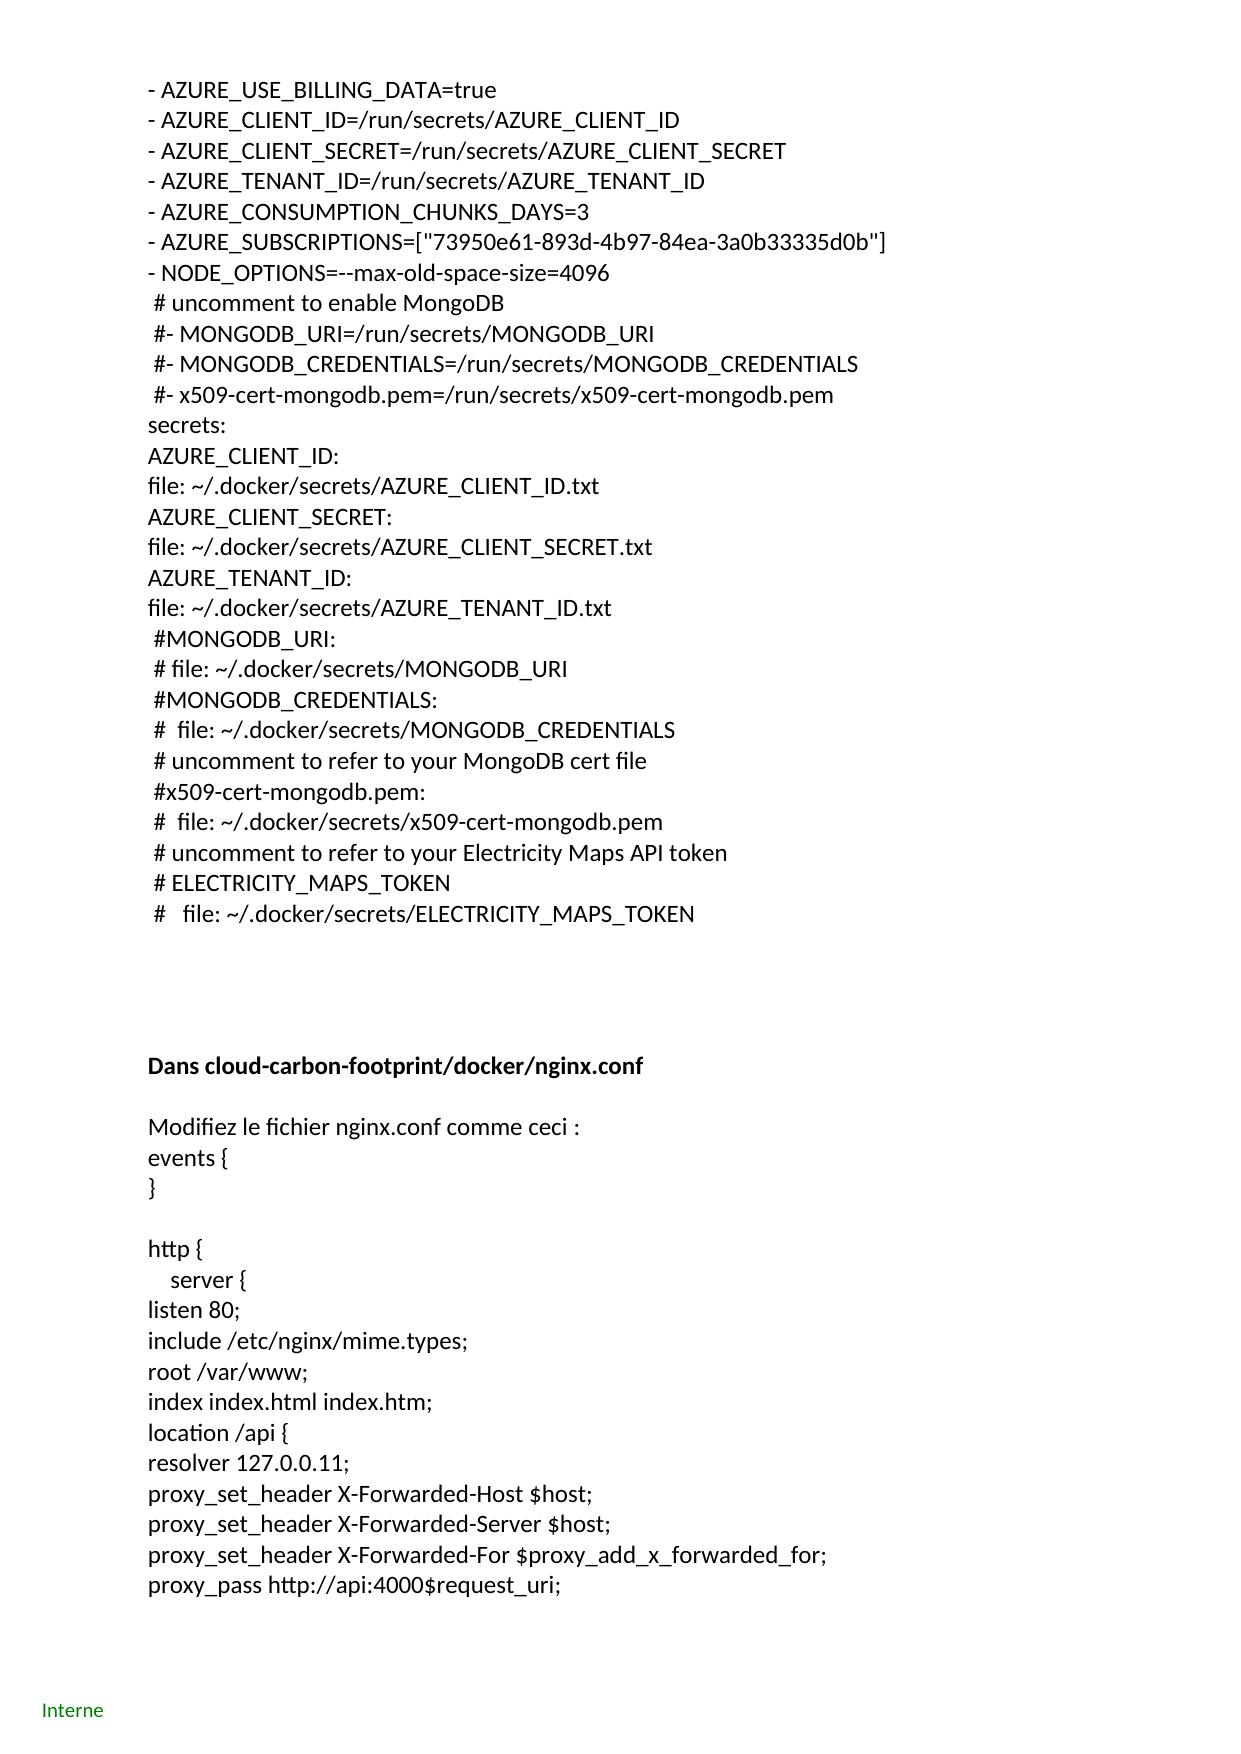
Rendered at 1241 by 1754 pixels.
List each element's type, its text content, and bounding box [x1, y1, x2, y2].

text - NODE_OPTIONS=--max-old-space-size=4096 [148, 257, 1093, 287]
text # uncomment to refer to your MongoDB cert file [148, 745, 1093, 776]
text #- MONGODB_CREDENTIALS=/run/secrets/MONGODB_CREDENTIALS [148, 348, 1093, 379]
text root /var/www; [148, 1356, 1093, 1386]
text #MONGODB_CREDENTIALS: [148, 684, 1093, 715]
text - AZURE_SUBSCRIPTIONS=["73950e61-893d-4b97-84ea-3a0b33335d0b"] [148, 226, 1093, 257]
text AZURE_CLIENT_SECRET: [148, 501, 1093, 532]
text Dans cloud-carbon-footprint/docker/nginx.conf [148, 1050, 1093, 1081]
text secrets: [148, 409, 1093, 440]
text #MONGODB_URI: [148, 623, 1093, 654]
text # uncomment to refer to your Electricity Maps API token [148, 837, 1093, 867]
text AZURE_CLIENT_ID: [148, 440, 1093, 471]
text #- x509-cert-mongodb.pem=/run/secrets/x509-cert-mongodb.pem [148, 379, 1093, 409]
text #x509-cert-mongodb.pem: [148, 776, 1093, 806]
text - AZURE_CONSUMPTION_CHUNKS_DAYS=3 [148, 196, 1093, 226]
text AZURE_TENANT_ID: [148, 562, 1093, 593]
text proxy_pass http://api:4000$request_uri; [148, 1569, 1093, 1600]
text http { [148, 1233, 1093, 1264]
text file: ~/.docker/secrets/AZURE_CLIENT_SECRET.txt [148, 532, 1093, 562]
text file: ~/.docker/secrets/AZURE_TENANT_ID.txt [148, 593, 1093, 623]
text events { [148, 1142, 1093, 1172]
text # file: ~/.docker/secrets/MONGODB_URI [148, 654, 1093, 684]
text location /api { [148, 1417, 1093, 1447]
text #- MONGODB_URI=/run/secrets/MONGODB_URI [148, 318, 1093, 348]
text - AZURE_TENANT_ID=/run/secrets/AZURE_TENANT_ID [148, 165, 1093, 196]
text - AZURE_USE_BILLING_DATA=true [148, 74, 1093, 104]
text # file: ~/.docker/secrets/MONGODB_CREDENTIALS [148, 715, 1093, 745]
text Modifiez le fichier nginx.conf comme ceci : [148, 1111, 1093, 1142]
text proxy_set_header X-Forwarded-For $proxy_add_x_forwarded_for; [148, 1539, 1093, 1569]
text - AZURE_CLIENT_SECRET=/run/secrets/AZURE_CLIENT_SECRET [148, 135, 1093, 165]
text index index.html index.htm; [148, 1386, 1093, 1417]
text - AZURE_CLIENT_ID=/run/secrets/AZURE_CLIENT_ID [148, 104, 1093, 135]
text # file: ~/.docker/secrets/x509-cert-mongodb.pem [148, 806, 1093, 837]
text # uncomment to enable MongoDB [148, 287, 1093, 318]
text # file: ~/.docker/secrets/ELECTRICITY_MAPS_TOKEN [148, 898, 1093, 928]
text file: ~/.docker/secrets/AZURE_CLIENT_ID.txt [148, 471, 1093, 501]
text proxy_set_header X-Forwarded-Host $host; [148, 1478, 1093, 1508]
text server { [148, 1264, 1093, 1294]
text include /etc/nginx/mime.types; [148, 1325, 1093, 1356]
text resolver 127.0.0.11; [148, 1447, 1093, 1478]
text listen 80; [148, 1294, 1093, 1325]
text proxy_set_header X-Forwarded-Server $host; [148, 1508, 1093, 1539]
text } [148, 1172, 1093, 1203]
text # ELECTRICITY_MAPS_TOKEN [148, 867, 1093, 898]
